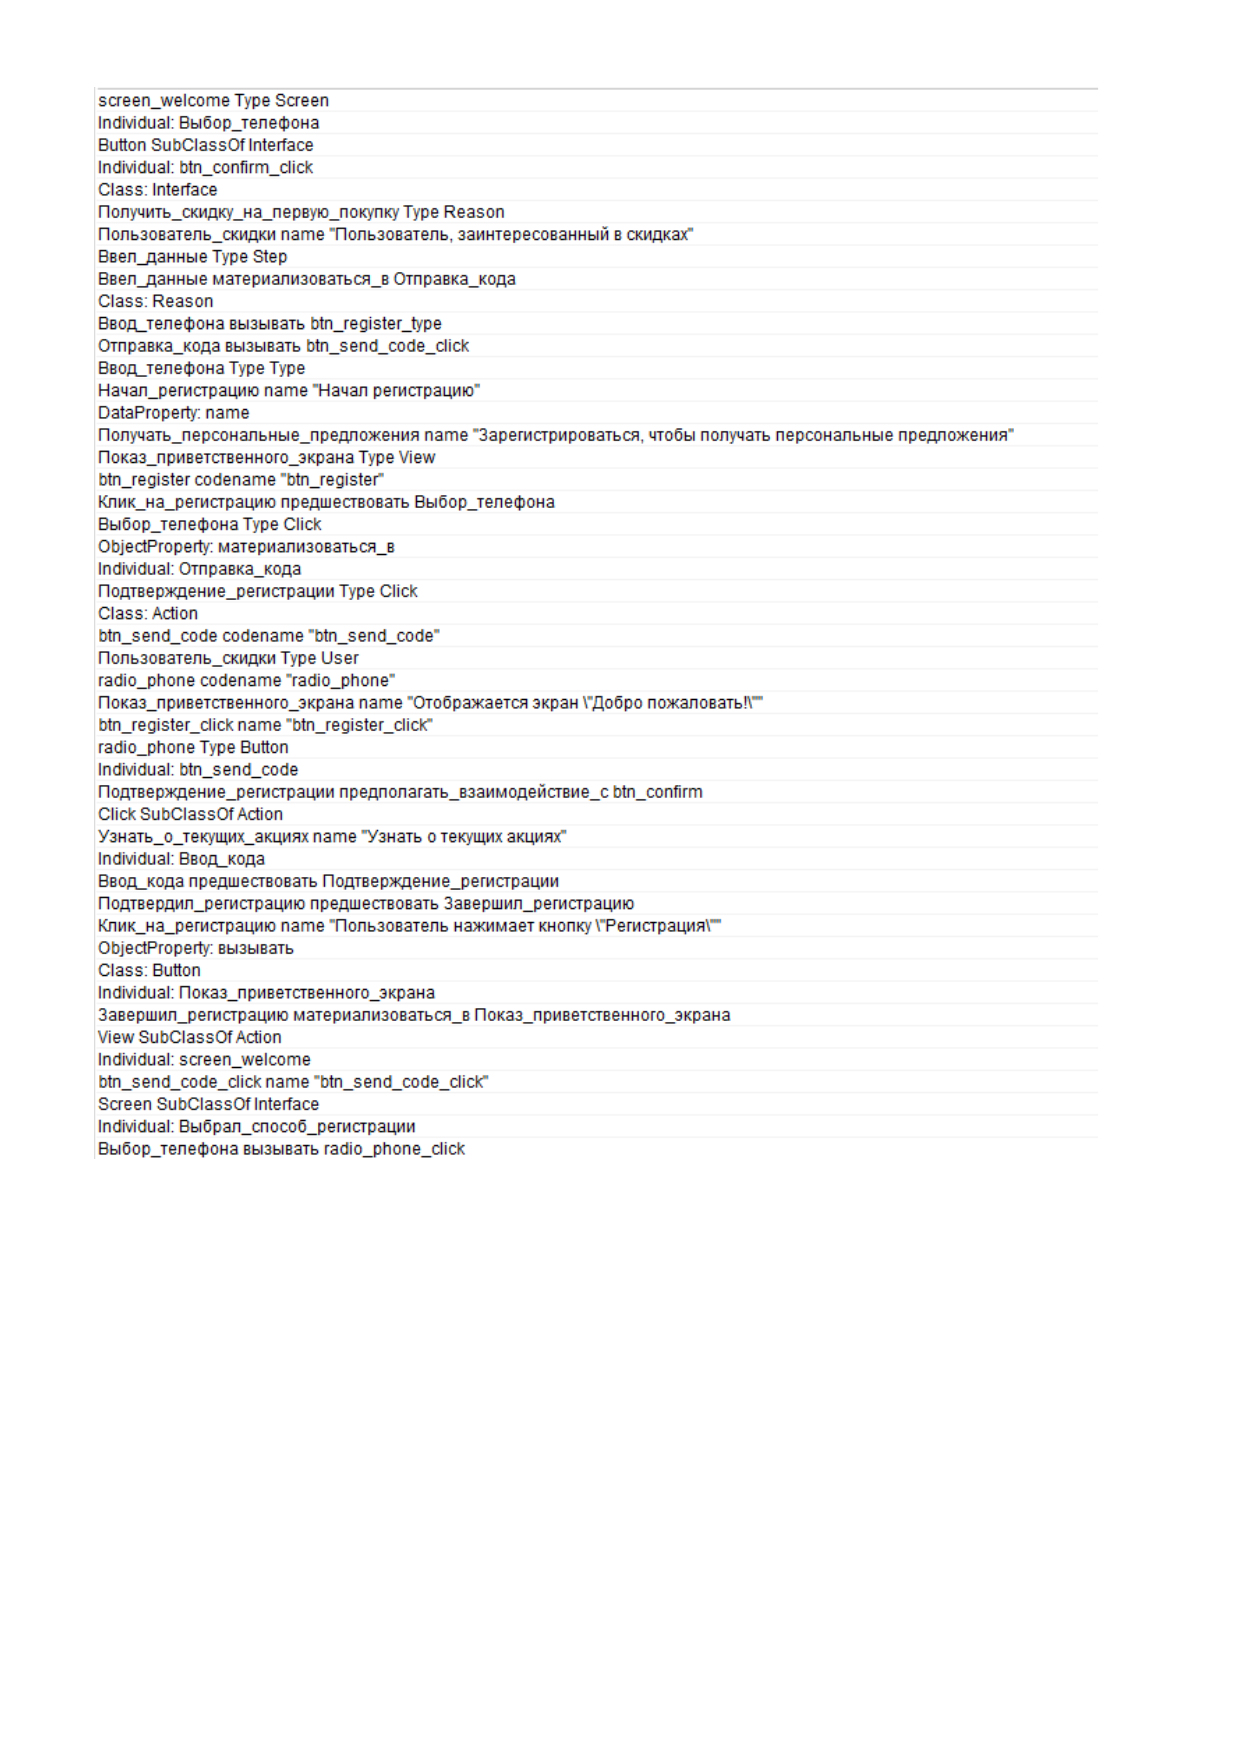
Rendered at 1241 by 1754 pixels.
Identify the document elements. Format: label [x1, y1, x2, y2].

picture [94, 87, 1099, 1159]
